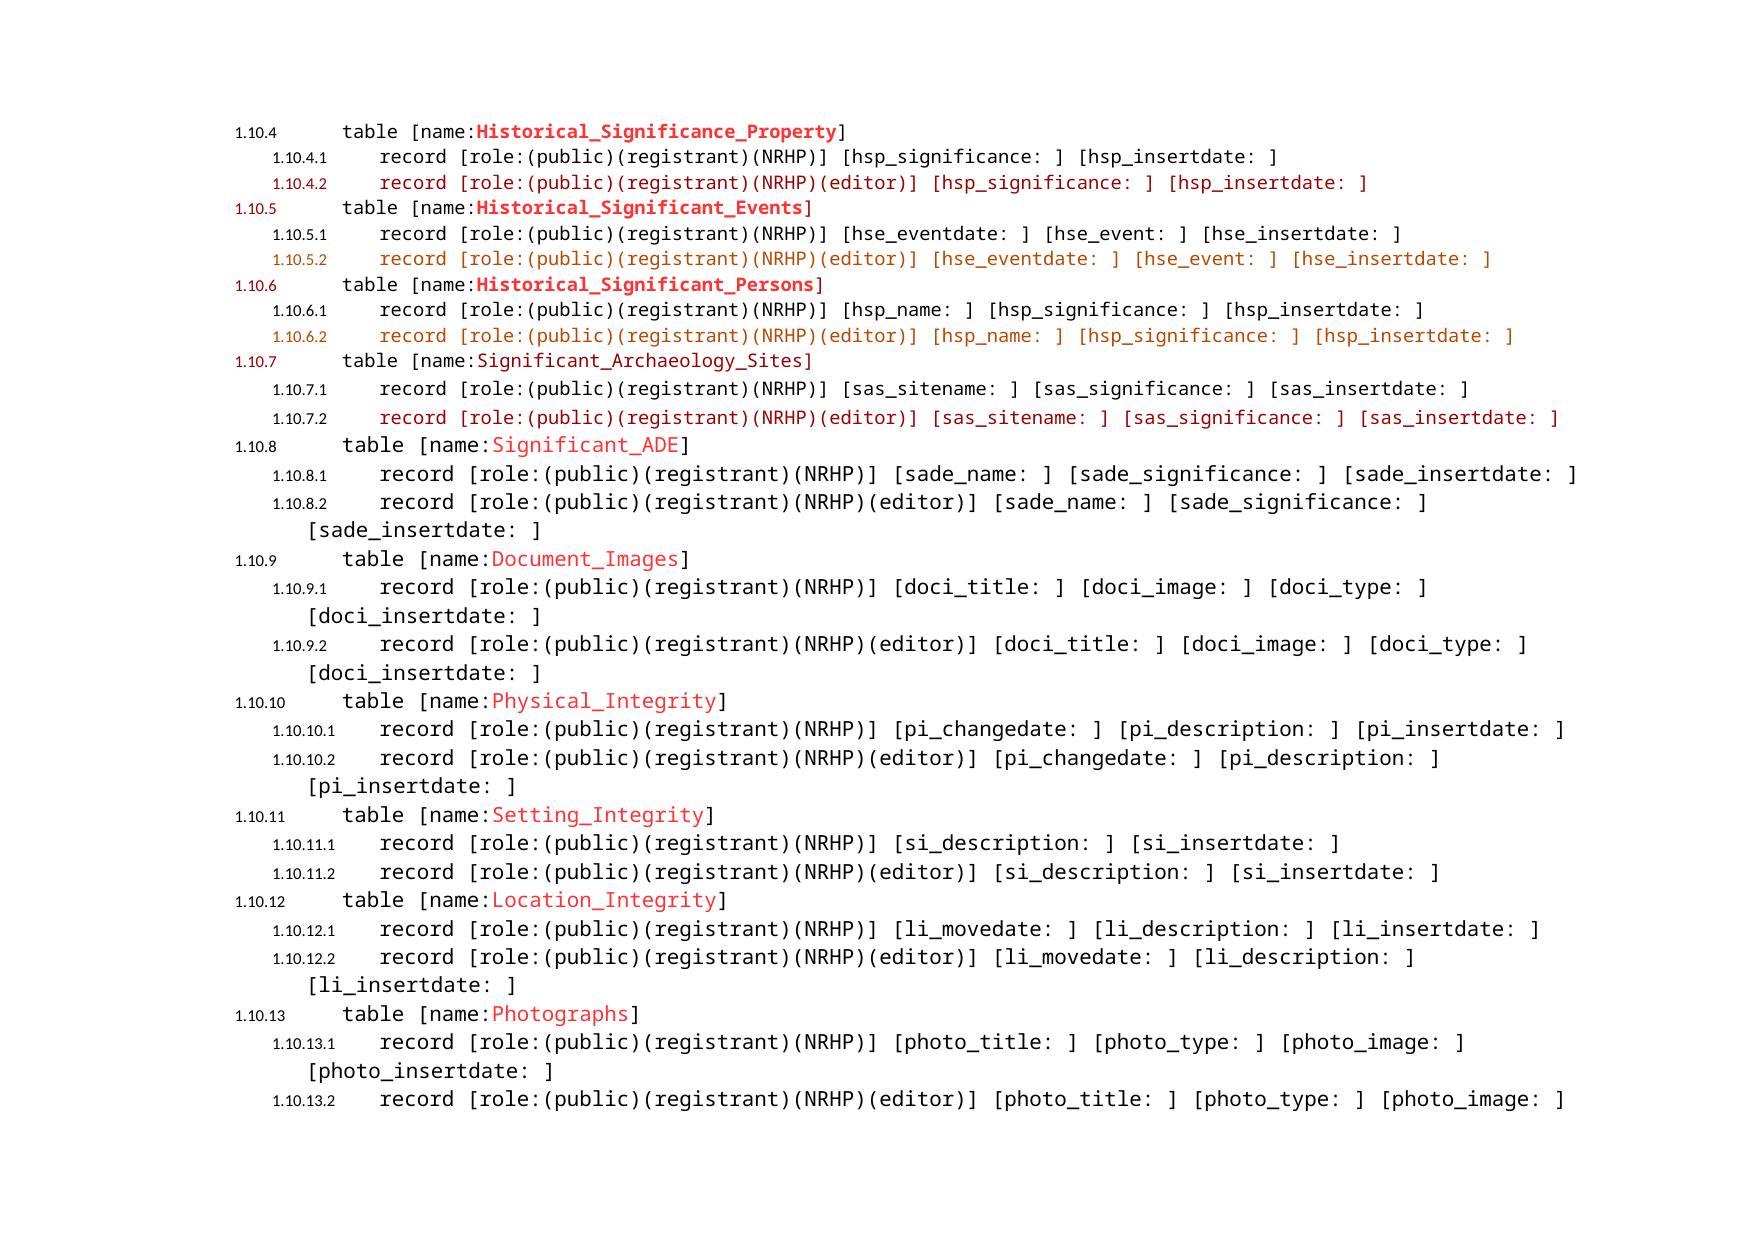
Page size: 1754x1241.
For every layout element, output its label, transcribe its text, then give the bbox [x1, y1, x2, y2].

list record [role:(public)(registrant)(NRHP)] [hse_eventdate: ] [hse_event: ] [hse_insertdate: ] [268, 220, 1636, 246]
list record [role:(public)(registrant)(NRHP)(editor)] [li_movedate: ] [li_description: ] [li_insertdate: ] [268, 942, 1636, 999]
list record [role:(public)(registrant)(NRHP)(editor)] [photo_title: ] [photo_type: ] [photo_image: ] [268, 1084, 1636, 1113]
list record [role:(public)(registrant)(NRHP)(editor)] [sade_name: ] [sade_significance: ] [sade_insertdate: ] [268, 487, 1636, 544]
list table [name:Significant_ADE] [231, 430, 1636, 459]
list record [role:(public)(registrant)(NRHP)] [si_description: ] [si_insertdate: ] [268, 828, 1636, 857]
list record [role:(public)(registrant)(NRHP)] [doci_title: ] [doci_image: ] [doci_type: ] [doci_insertdate: ] [268, 572, 1636, 629]
list record [role:(public)(registrant)(NRHP)(editor)] [sas_sitename: ] [sas_significance: ] [sas_insertdate: ] [268, 402, 1636, 430]
list table [name:Document_Images] [231, 544, 1636, 572]
list record [role:(public)(registrant)(NRHP)(editor)] [pi_changedate: ] [pi_description: ] [pi_insertdate: ] [268, 743, 1636, 800]
list record [role:(public)(registrant)(NRHP)(editor)] [si_description: ] [si_insertdate: ] [268, 857, 1636, 885]
list table [name:Physical_Integrity] [231, 686, 1636, 714]
list record [role:(public)(registrant)(NRHP)(editor)] [hse_eventdate: ] [hse_event: ] [hse_insertdate: ] [268, 246, 1636, 271]
list record [role:(public)(registrant)(NRHP)] [pi_changedate: ] [pi_description: ] [pi_insertdate: ] [268, 714, 1636, 743]
list table [name:Historical_Significant_Persons] [231, 271, 1636, 297]
list record [role:(public)(registrant)(NRHP)(editor)] [hsp_significance: ] [hsp_insertdate: ] [268, 169, 1636, 195]
list table [name:Historical_Significance_Property] [231, 118, 1636, 144]
list record [role:(public)(registrant)(NRHP)] [li_movedate: ] [li_description: ] [li_insertdate: ] [268, 914, 1636, 942]
list table [name:Photographs] [231, 999, 1636, 1027]
list table [name:Location_Integrity] [231, 885, 1636, 914]
list record [role:(public)(registrant)(NRHP)] [sade_name: ] [sade_significance: ] [sade_insertdate: ] [268, 459, 1636, 487]
list table [name:Historical_Significant_Events] [231, 195, 1636, 220]
list record [role:(public)(registrant)(NRHP)] [hsp_significance: ] [hsp_insertdate: ] [268, 144, 1636, 169]
list record [role:(public)(registrant)(NRHP)] [photo_title: ] [photo_type: ] [photo_image: ] [photo_insertdate: ] [268, 1027, 1636, 1084]
list table [name:Significant_Archaeology_Sites] [231, 348, 1636, 373]
list record [role:(public)(registrant)(NRHP)(editor)] [hsp_name: ] [hsp_significance: ] [hsp_insertdate: ] [268, 322, 1636, 348]
list record [role:(public)(registrant)(NRHP)(editor)] [doci_title: ] [doci_image: ] [doci_type: ] [doci_insertdate: ] [268, 629, 1636, 686]
list record [role:(public)(registrant)(NRHP)] [hsp_name: ] [hsp_significance: ] [hsp_insertdate: ] [268, 297, 1636, 322]
list record [role:(public)(registrant)(NRHP)] [sas_sitename: ] [sas_significance: ] [sas_insertdate: ] [268, 373, 1636, 402]
list table [name:Setting_Integrity] [231, 800, 1636, 828]
